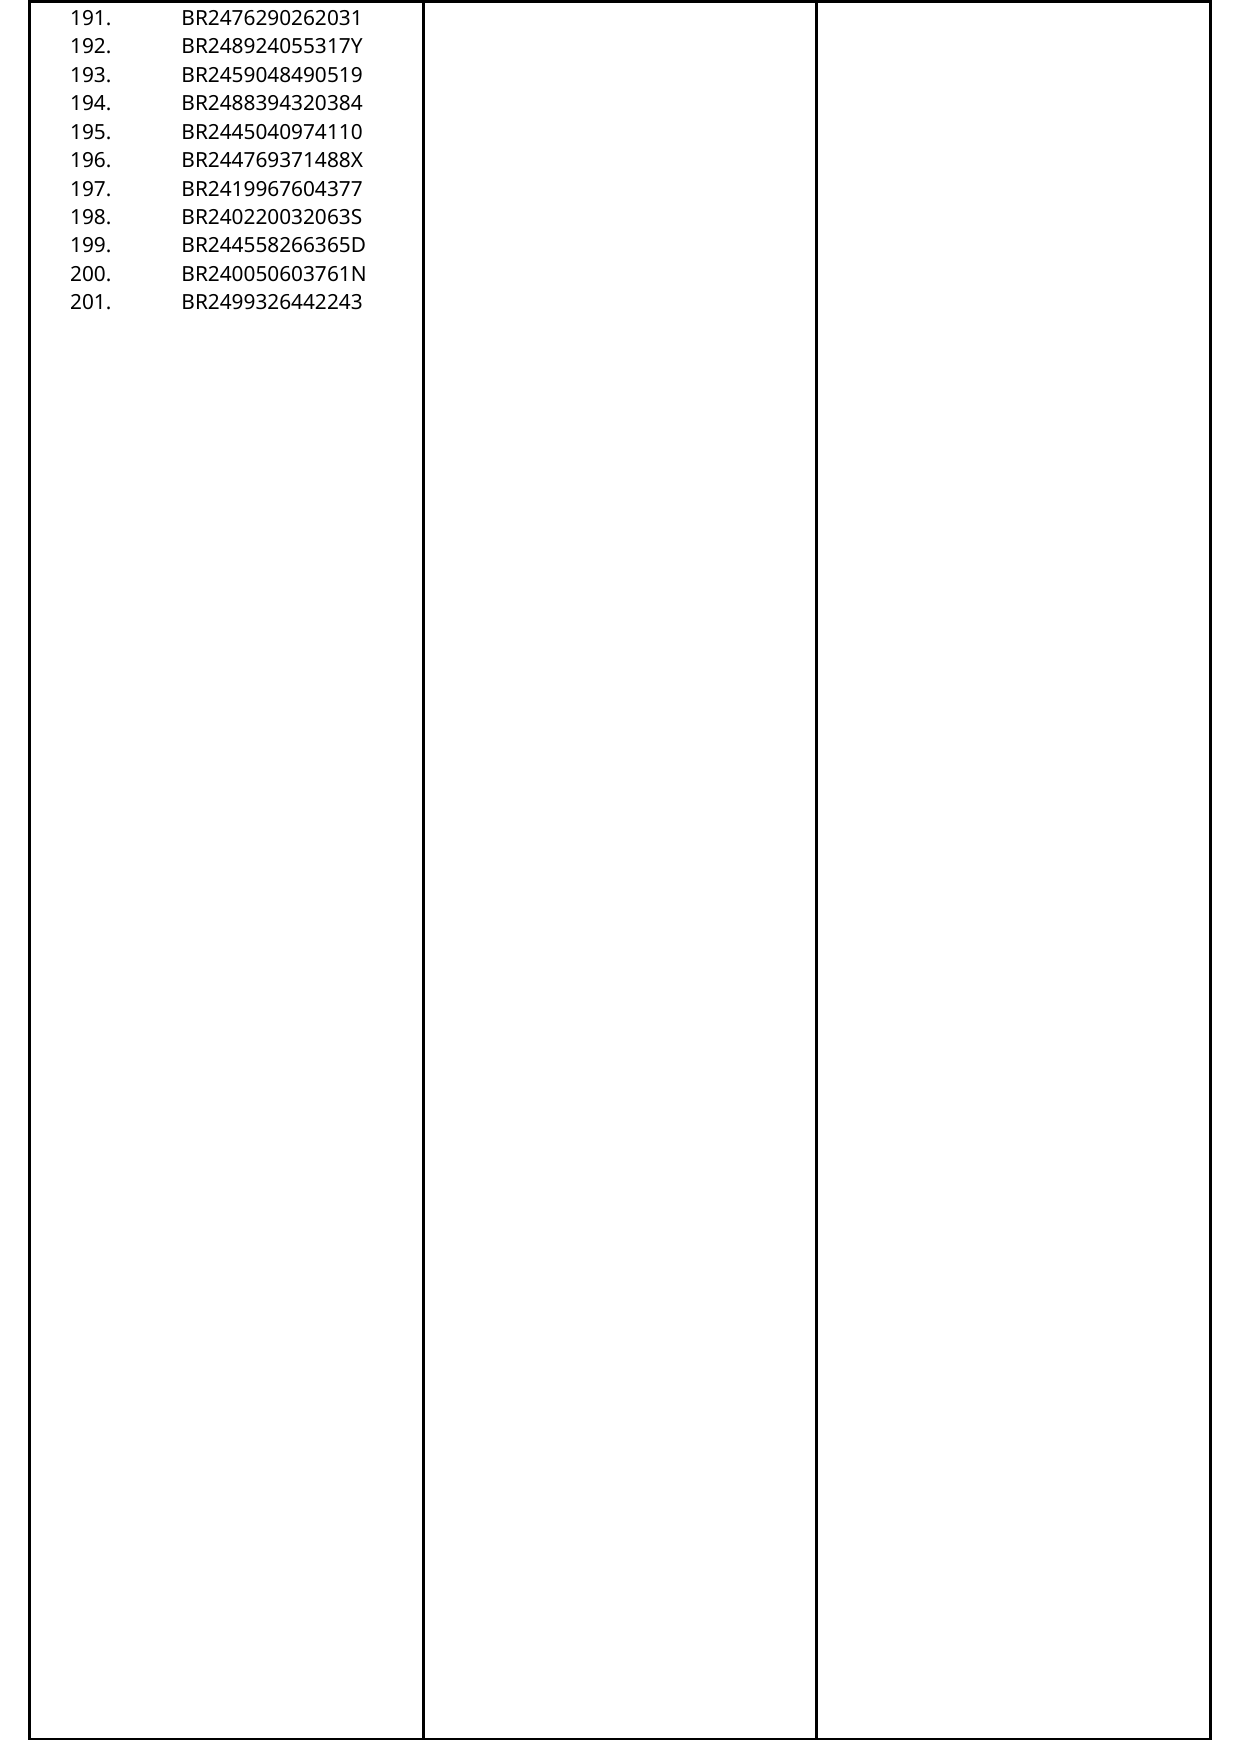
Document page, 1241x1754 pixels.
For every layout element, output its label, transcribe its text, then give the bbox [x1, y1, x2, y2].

table_cell BR248327630010H BR244480135752H BR249817494519K BR245474674419P BR245738120639N BR2437858118233 BR242482800600J BR247505691016G BR240272312049Z BR249179335342A BR2412390365828 BR240619366643O BR248901252924K BR242058634614O BR2462821852256 BR2472996045632 BR2494608681952 BR247261037383U BR248262321848W BR246565472121Y BR2444865910692 BR2456311290046 BR2424371610455 BR241294563790I BR241906123863Z BR244970303144L BR244755003761H BR2442866320527 BR245315804773A BR244577470990F BR243872341950X BR241046125976B BR240384591765G BR247329356556R BR245229033934Y BR245400103332G BR243854706720K BR245804039223R BR2411954501751 BR240026684327B BR241812167041T BR241309298569H BR243482506554C BR245329017423E BR2475177714583 [818, 3, 1209, 1738]
table_cell BR2422336291324 BR2423130416899 BR244243550945A BR245072244983C BR248711229765B BR241649344810N BR249008724156R BR243868622649M BR2489582792811 BR240155374224Q BR2440327756620 BR246129330028V BR247005749875Y BR249380863201W BR2450956586362 BR2471255388782 BR242242663087A BR245834728579A BR249207550118E BR242159689836L BR244180093162K BR2444850934677 BR245876836260C BR2459836712878 BR2454793265624 BR244254333305E BR242995237130B BR247445805580A BR245934114763F BR245625664252G BR245765729915J BR241422255520D BR247139669473E BR248124251972C BR247920921373W BR246966552235J BR2485616368694 BR2475736929638 BR2413103564443 BR248587091941B BR241451086202Z BR2440051473304 BR246410942044X BR2406457450685 BR246442504124C BR243123215978X BR241794848462P BR2402345703778 BR2404834020318 BR2454968660639 BR2488217959043 BR2410535262096 BR2497351363867 BR241682874365D BR245032125323I BR2463943725732 BR2428209949722 BR2420894073153 BR242906316780B BR2418091438027 BR244251402799H BR244894369613T BR247494897236Y BR2458105252993 BR242991694384L BR2498645569040 BR244061873047Z BR244175300278Z BR243718038812J BR245140093213C BR248530410953P BR242215767818Y BR246483308012D BR241956897679U BR2405986239187 BR241787014583W BR2414914472063 BR2494105671859 BR245649351600Y BR2431459876718 BR241440581991B BR242952057913D BR249679652416M BR243417098745H BR242751944707B BR246985095661J BR244165343235F BR248839579597A BR244898096333B BR2478938309704 BR247030371625C BR244111099950U [425, 3, 815, 1738]
table_cell BR245753173423W BR2476863103313 BR2426861162882 BR240796902421W BR249882049044X BR243880636467A BR2411411580453 BR2446094270677 BR244958597345M BR2430792361637 BR249006383264W BR2438849009312 BR2410522758980 BR2439519193311 BR2484063663933 BR241855633991V BR240065025205Y BR2472315999258 BR2433992001837 BR2420387210894 BR247592135482A BR2422492942002 BR241917201596A BR244882184185E BR245647455339F BR243430071424H BR245640875477I BR2427037437336 BR247476990320D BR2402684075590 BR249061926681Q BR2421594297238 BR247175135318T BR245428821800L BR248006140212K BR244791068794Y BR2439496116856 BR244462821013O BR246843692891V BR247591231045D BR242009249580K BR2454342085820 BR242136547644U BR248630586522B BR2401895316404 BR242924158925C BR248666963958T BR242207932889B BR2480184305129 BR249842433741K BR241229518635O BR240824330192D BR242437373516Y BR2468086618459 BR2456095180515 BR247747430004D BR241022015708N BR2455925033089 BR2423300417626 BR2453074914819 BR240937364544B BR243932862513D BR243228868659Z BR2471975202371 BR2473520866877 BR249999536924X BR2468138237560 BR241359761831B BR240831492798B BR241047644281H BR244247977985I BR247910227124A BR243563778310Z BR248314055655C BR2464843321703 BR246623607207F BR244493292860D BR241934780223P BR242445927615F BR2433359264139 BR243798059509L BR2473388965640 BR241758034294L BR247609828177E BR2490926541469 BR241822792711B BR2427532928458 BR249158956028X BR242146637912D BR241749549928B BR245087787660E BR2436797619695 BR2438710854380 BR246475976870B BR2408500218574 BR247206895791H BR2451767942318 BR248339062313A BR245041891192H BR2481014980367 BR2476290262031 BR248924055317Y BR2459048490519 BR2488394320384 BR2445040974110 BR244769371488X BR2419967604377 BR240220032063S BR244558266365D BR240050603761N BR2499326442243 [31, 3, 422, 1738]
